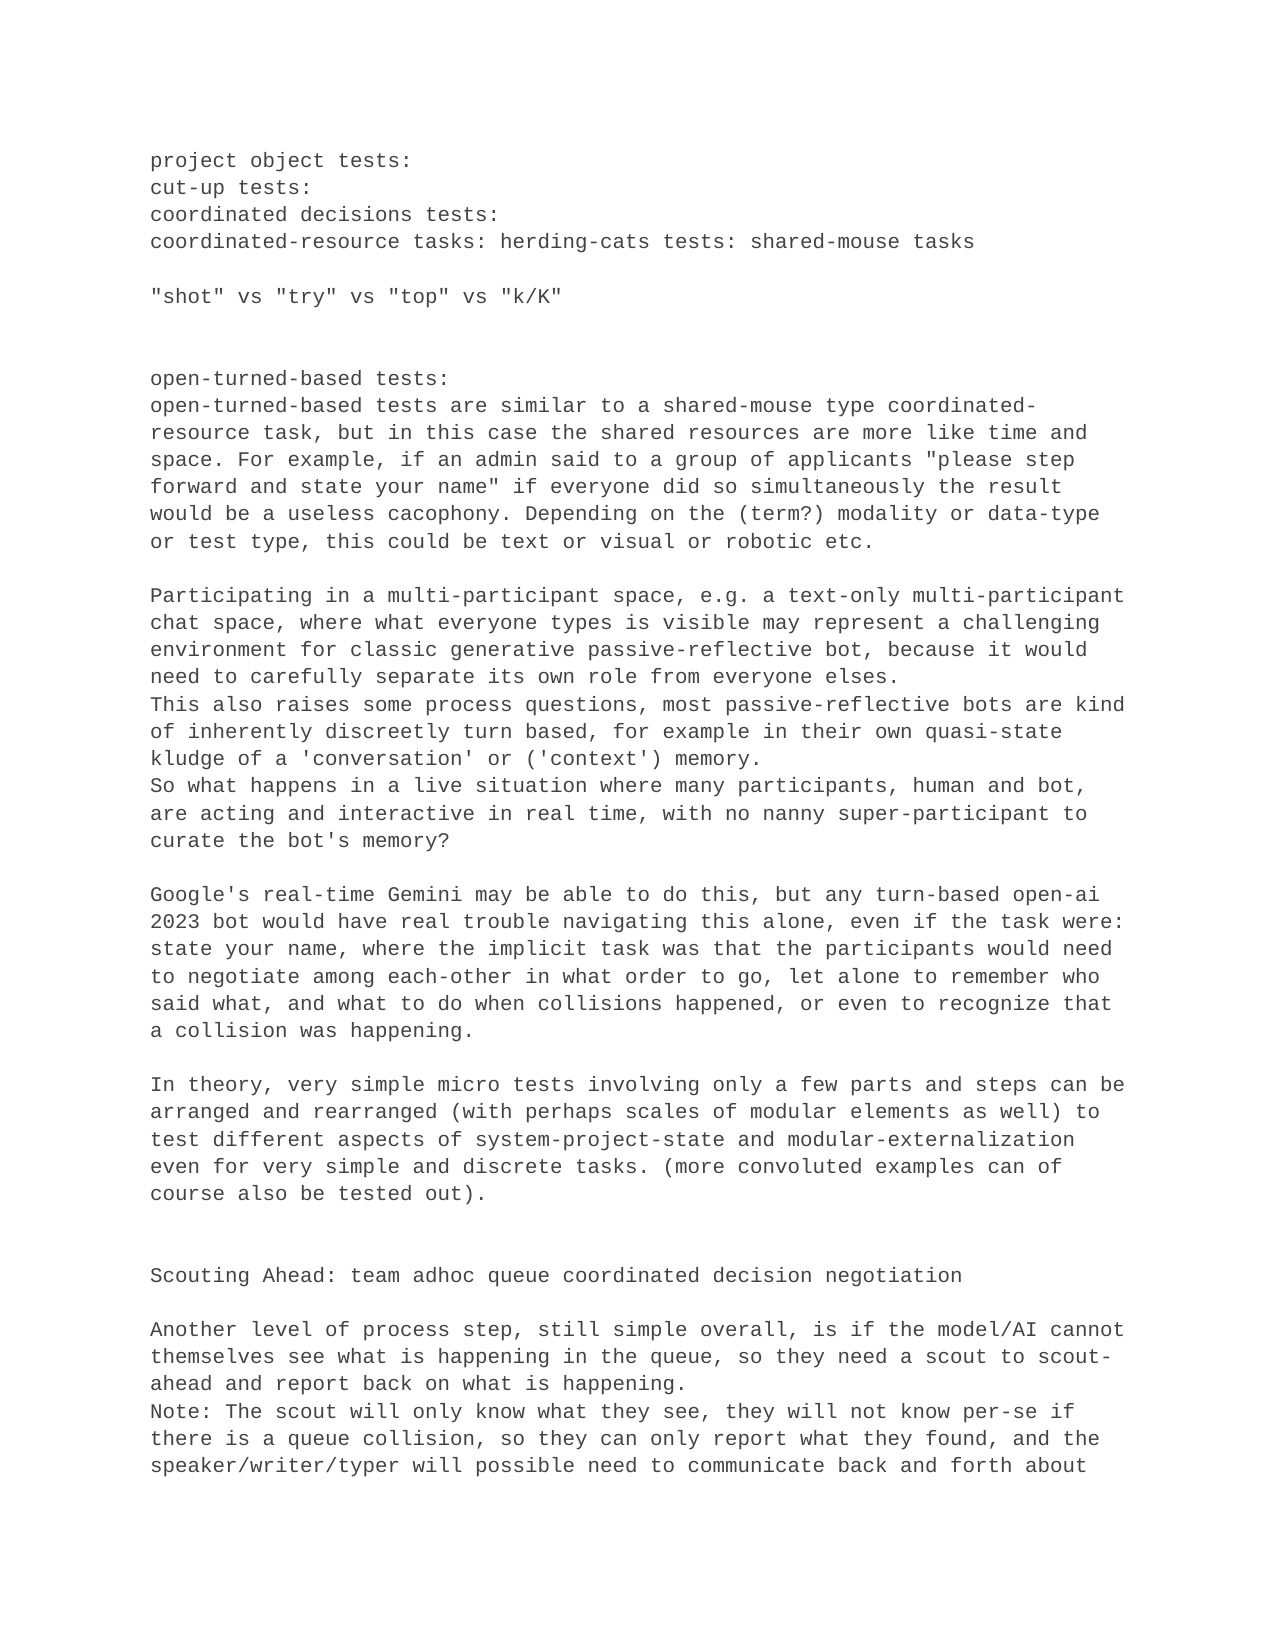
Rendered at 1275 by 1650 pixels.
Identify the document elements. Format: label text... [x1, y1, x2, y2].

text coordinated decisions tests: [150, 204, 1125, 228]
text cut-up tests: [150, 177, 1125, 201]
text Scouting Ahead: team adhoc queue coordinated decision negotiation [150, 1265, 1125, 1288]
text This also raises some process questions, most passive-reflective bots are kind of inherently discreetly turn based, for example in their own quasi-state kludge of a 'conversation' or ('context') memory. [150, 694, 1125, 772]
text open-turned-based tests are similar to a shared-mouse type coordinated-resource task, but in this case the shared resources are more like time and space. For example, if an admin said to a group of applicants "please step forward and state your name" if everyone did so simultaneously the result would be a useless cacophony. Depending on the (term?) modality or data-type or test type, this could be text or visual or robotic etc. [150, 395, 1125, 554]
text Participating in a multi-participant space, e.g. a text-only multi-participant chat space, where what everyone types is visible may represent a challenging environment for classic generative passive-reflective bot, because it would need to carefully separate its own role from everyone elses. [150, 585, 1125, 690]
text project object tests: [150, 150, 1125, 174]
text "shot" vs "try" vs "top" vs "k/K" [150, 286, 1125, 309]
text Another level of process step, still simple overall, is if the model/AI cannot themselves see what is happening in the queue, so they need a scout to scout-ahead and report back on what is happening. [150, 1319, 1125, 1397]
text Note: The scout will only know what they see, they will not know per-se if there is a queue collision, so they can only report what they found, and the speaker/writer/typer will possible need to communicate back and forth about [150, 1401, 1125, 1479]
text Google's real-time Gemini may be able to do this, but any turn-based open-ai 2023 bot would have real trouble navigating this alone, even if the task were: state your name, where the implicit task was that the participants would need to negotiate among each-other in what order to go, let alone to remember who said what, and what to do when collisions happened, or even to recognize that a collision was happening. [150, 884, 1125, 1044]
text So what happens in a live situation where many participants, human and bot, are acting and interactive in real time, with no nanny super-participant to curate the bot's memory? [150, 775, 1125, 853]
text In theory, very simple micro tests involving only a few parts and steps can be arranged and rearranged (with perhaps scales of modular elements as well) to test different aspects of system-project-state and modular-externalization even for very simple and discrete tasks. (more convoluted examples can of course also be tested out). [150, 1074, 1125, 1207]
text open-turned-based tests: [150, 367, 1125, 391]
text coordinated-resource tasks: herding-cats tests: shared-mouse tasks [150, 232, 1125, 255]
